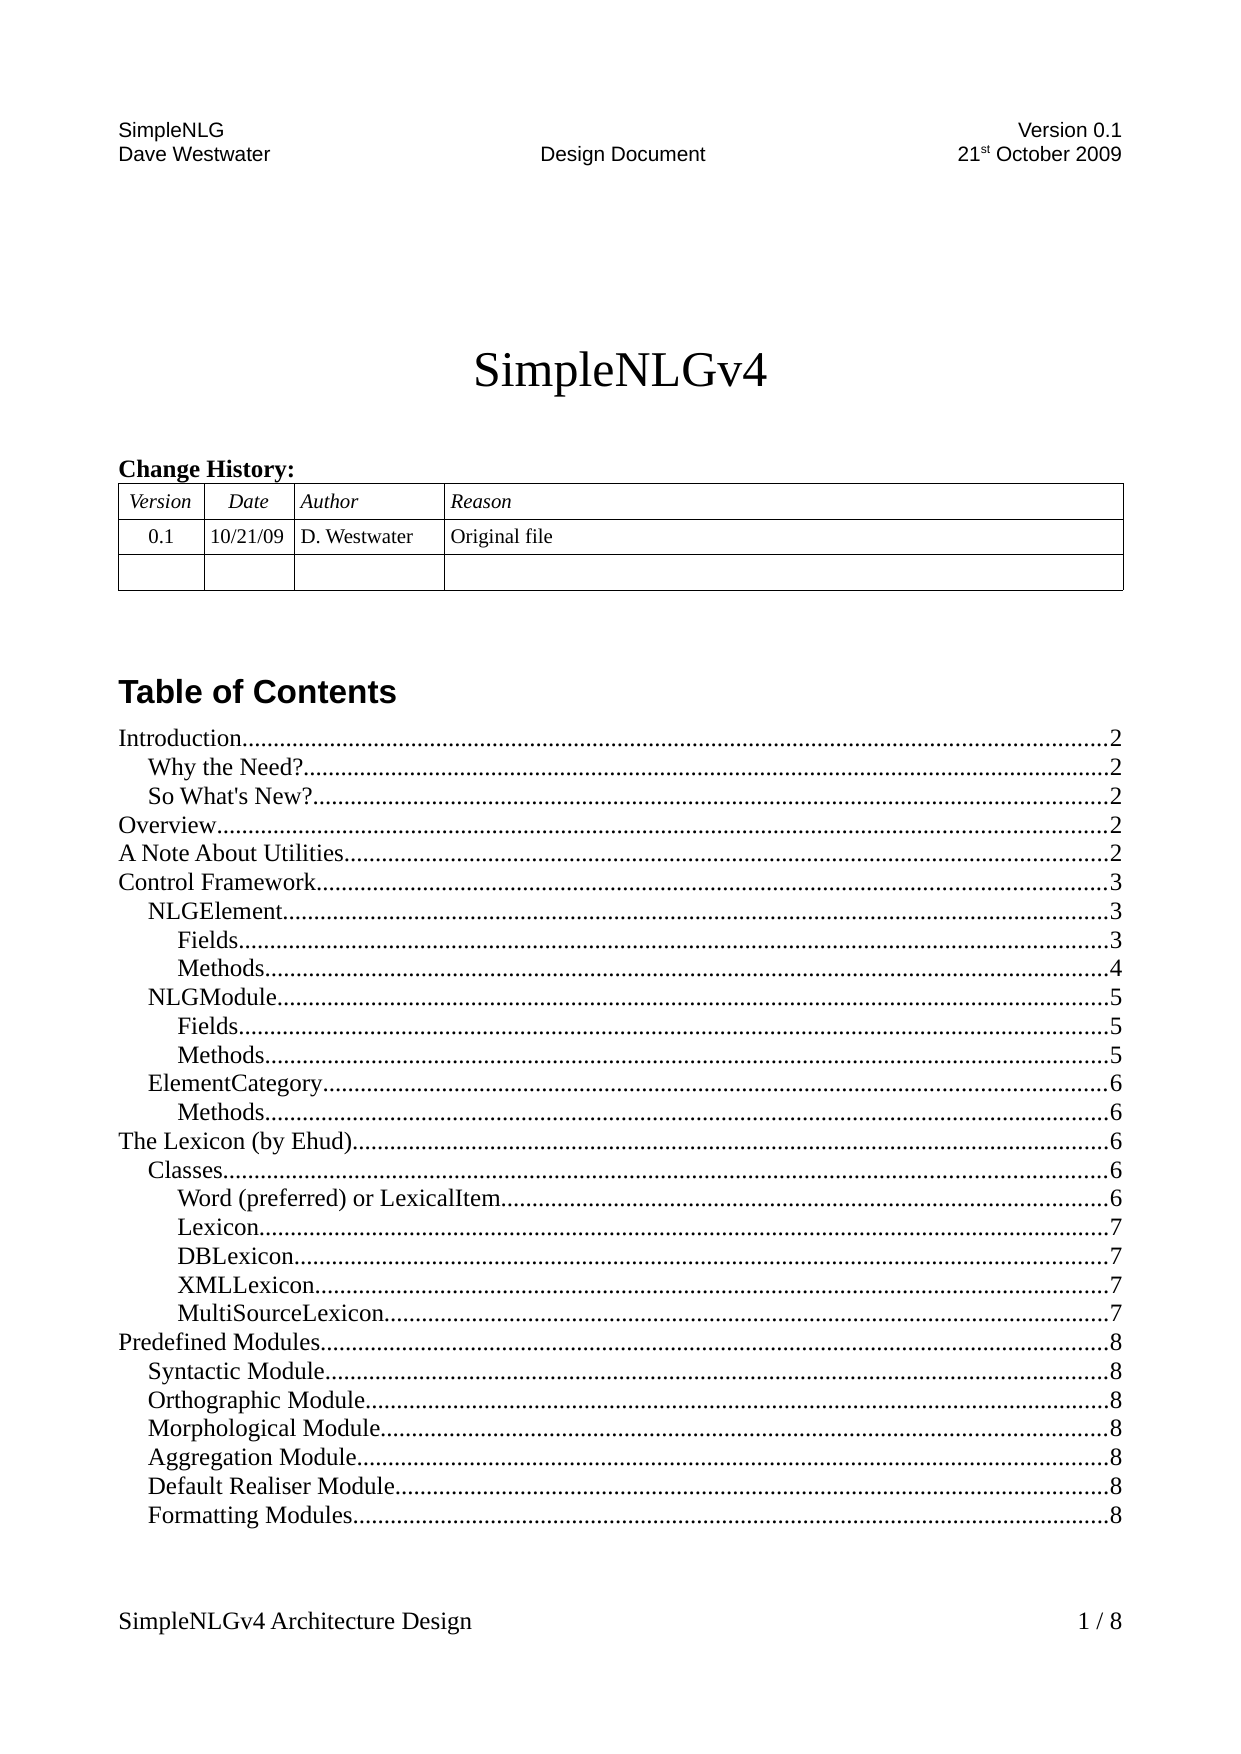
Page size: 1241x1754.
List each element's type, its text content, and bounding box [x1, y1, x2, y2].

text Word (preferred) or LexicalItem 6 [177, 1183, 1122, 1212]
table_cell [205, 555, 294, 590]
text MultiSourceLexicon 7 [177, 1298, 1122, 1327]
text Formatting Modules 8 [148, 1500, 1122, 1528]
text Methods 5 [177, 1040, 1122, 1068]
subtitle Table of Contents [118, 672, 1122, 711]
text Classes 6 [148, 1155, 1122, 1183]
text Aggregation Module 8 [148, 1442, 1122, 1471]
text Change History: [118, 454, 1122, 483]
text Fields 5 [177, 1011, 1122, 1040]
text Orthographic Module 8 [148, 1385, 1122, 1413]
table_cell [445, 555, 1123, 590]
table_header Author [295, 484, 444, 519]
table_cell D. Westwater [295, 520, 444, 554]
text DBLexicon 7 [177, 1241, 1122, 1270]
table_cell 0.1 [119, 520, 204, 554]
text XMLLexicon 7 [177, 1270, 1122, 1298]
text NLGModule 5 [148, 982, 1122, 1011]
text Methods 4 [177, 953, 1122, 982]
text So What's New? 2 [148, 781, 1122, 810]
text Default Realiser Module 8 [148, 1471, 1122, 1500]
text A Note About Utilities 2 [118, 838, 1122, 867]
text Introduction 2 [118, 723, 1122, 752]
text Predefined Modules 8 [118, 1327, 1122, 1356]
table_header Date [205, 484, 294, 519]
text ElementCategory 6 [148, 1068, 1122, 1097]
text Methods 6 [177, 1097, 1122, 1126]
table_cell [295, 555, 444, 590]
text Control Framework 3 [118, 867, 1122, 896]
text Morphological Module 8 [148, 1413, 1122, 1442]
text The Lexicon (by Ehud) 6 [118, 1126, 1122, 1155]
table_cell [119, 555, 204, 590]
table_header Version [119, 484, 204, 519]
text SimpleNLGv4 [118, 339, 1122, 397]
text Fields 3 [177, 925, 1122, 953]
text Lexicon 7 [177, 1212, 1122, 1241]
text NLGElement 3 [148, 896, 1122, 925]
text Syntactic Module 8 [148, 1356, 1122, 1385]
table_cell Original file [445, 520, 1123, 554]
text Why the Need? 2 [148, 752, 1122, 781]
table_cell 21/10/09 [205, 520, 294, 554]
table_header Reason [445, 484, 1123, 519]
text Overview 2 [118, 810, 1122, 838]
